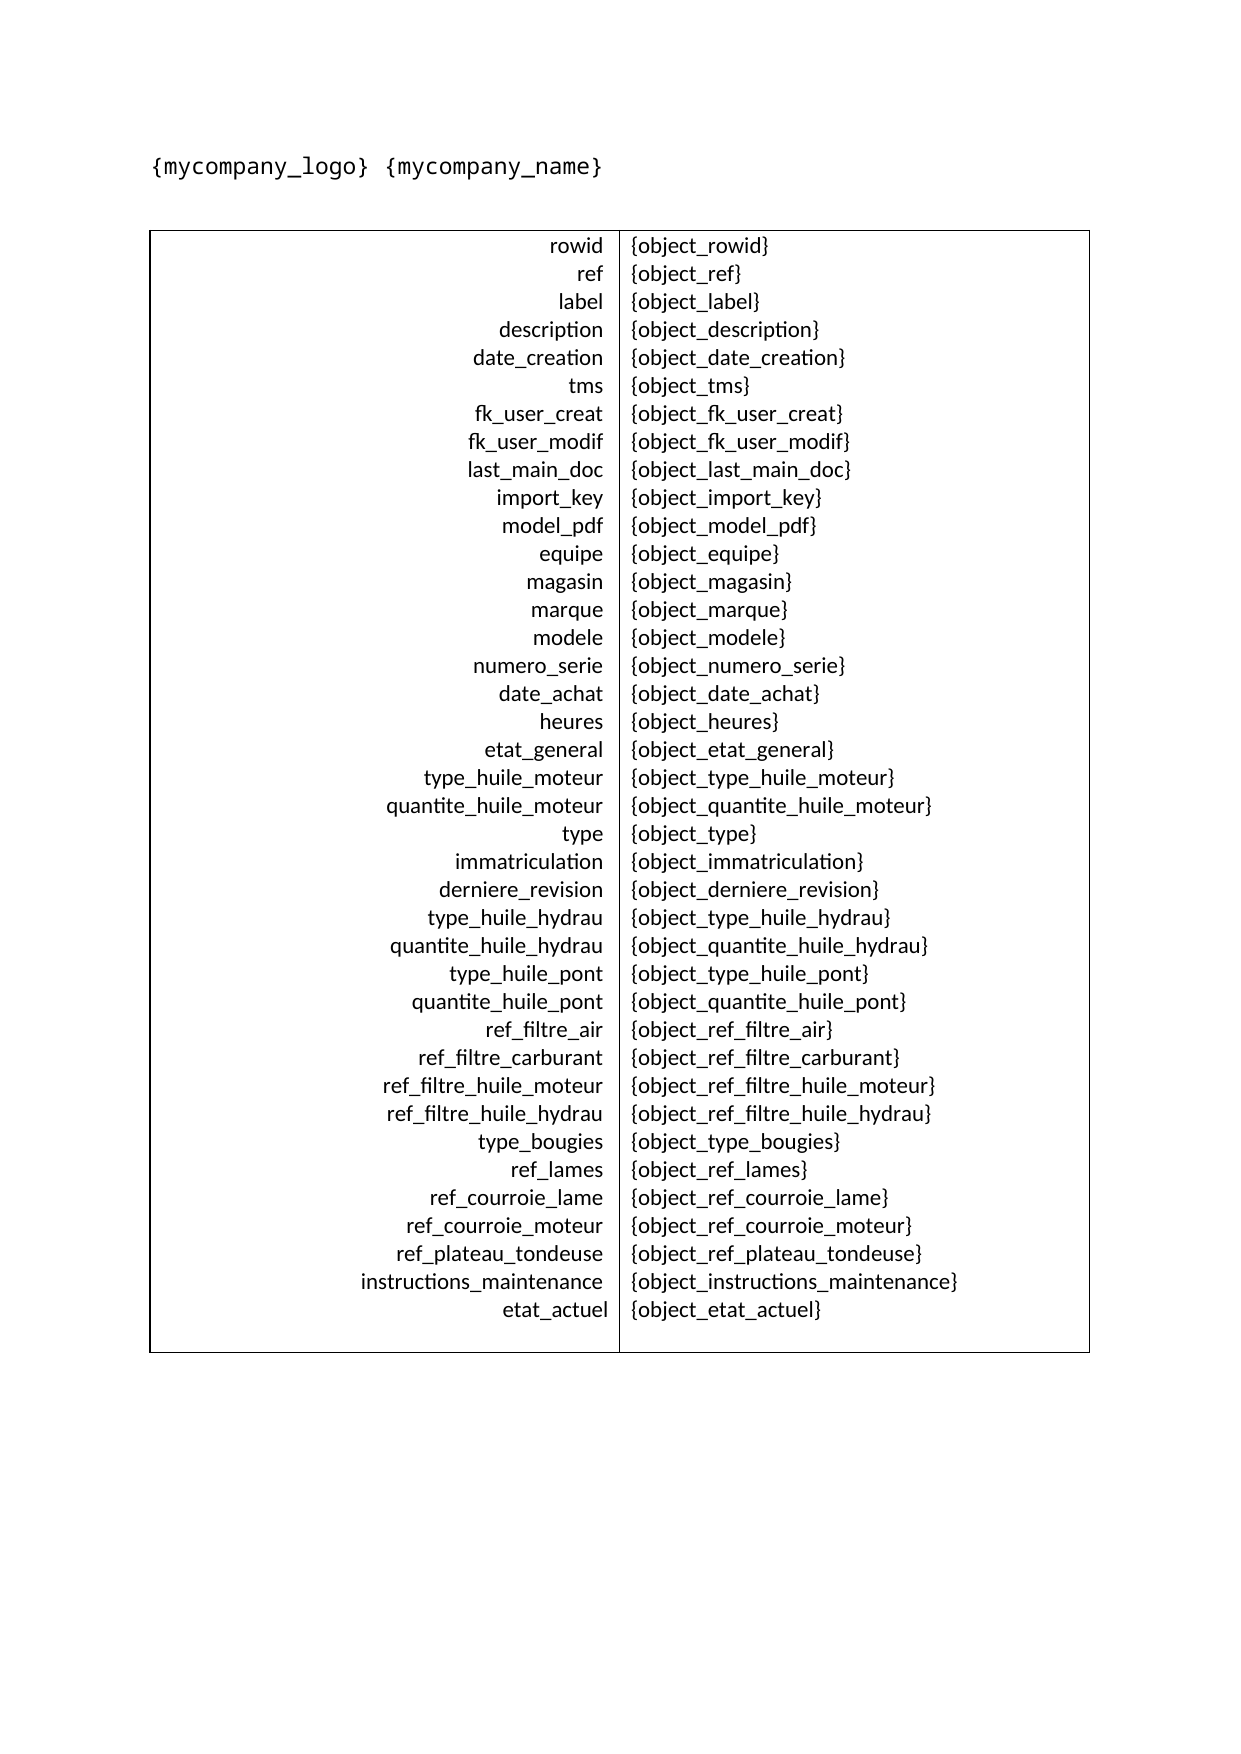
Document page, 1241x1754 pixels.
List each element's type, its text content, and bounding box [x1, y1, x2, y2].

table_header {object_rowid} {object_ref} {object_label} {object_description} {object_date_creation} {object_tms} {object_fk_user_creat} {object_fk_user_modif} {object_last_main_doc} {object_import_key} {object_model_pdf} {object_equipe} {object_magasin} {object_marque} {object_modele} {object_numero_serie} {object_date_achat} {object_heures} {object_etat_general} {object_type_huile_moteur} {object_quantite_huile_moteur} {object_type} {object_immatriculation} {object_derniere_revision} {object_type_huile_hydrau} {object_quantite_huile_hydrau} {object_type_huile_pont} {object_quantite_huile_pont} {object_ref_filtre_air} {object_ref_filtre_carburant} {object_ref_filtre_huile_moteur} {object_ref_filtre_huile_hydrau} {object_type_bougies} {object_ref_lames} {object_ref_courroie_lame} {object_ref_courroie_moteur} {object_ref_plateau_tondeuse} {object_instructions_maintenance} {object_etat_actuel} [620, 231, 1089, 1352]
text {mycompany_logo} {mycompany_name} [150, 150, 1090, 211]
table_header rowid ref label description date_creation tms fk_user_creat fk_user_modif last_main_doc import_key model_pdf equipe magasin marque modele numero_serie date_achat heures etat_general type_huile_moteur quantite_huile_moteur type immatriculation derniere_revision type_huile_hydrau quantite_huile_hydrau type_huile_pont quantite_huile_pont ref_filtre_air ref_filtre_carburant ref_filtre_huile_moteur ref_filtre_huile_hydrau type_bougies ref_lames ref_courroie_lame ref_courroie_moteur ref_plateau_tondeuse instructions_maintenance etat_actuel [151, 231, 619, 1352]
